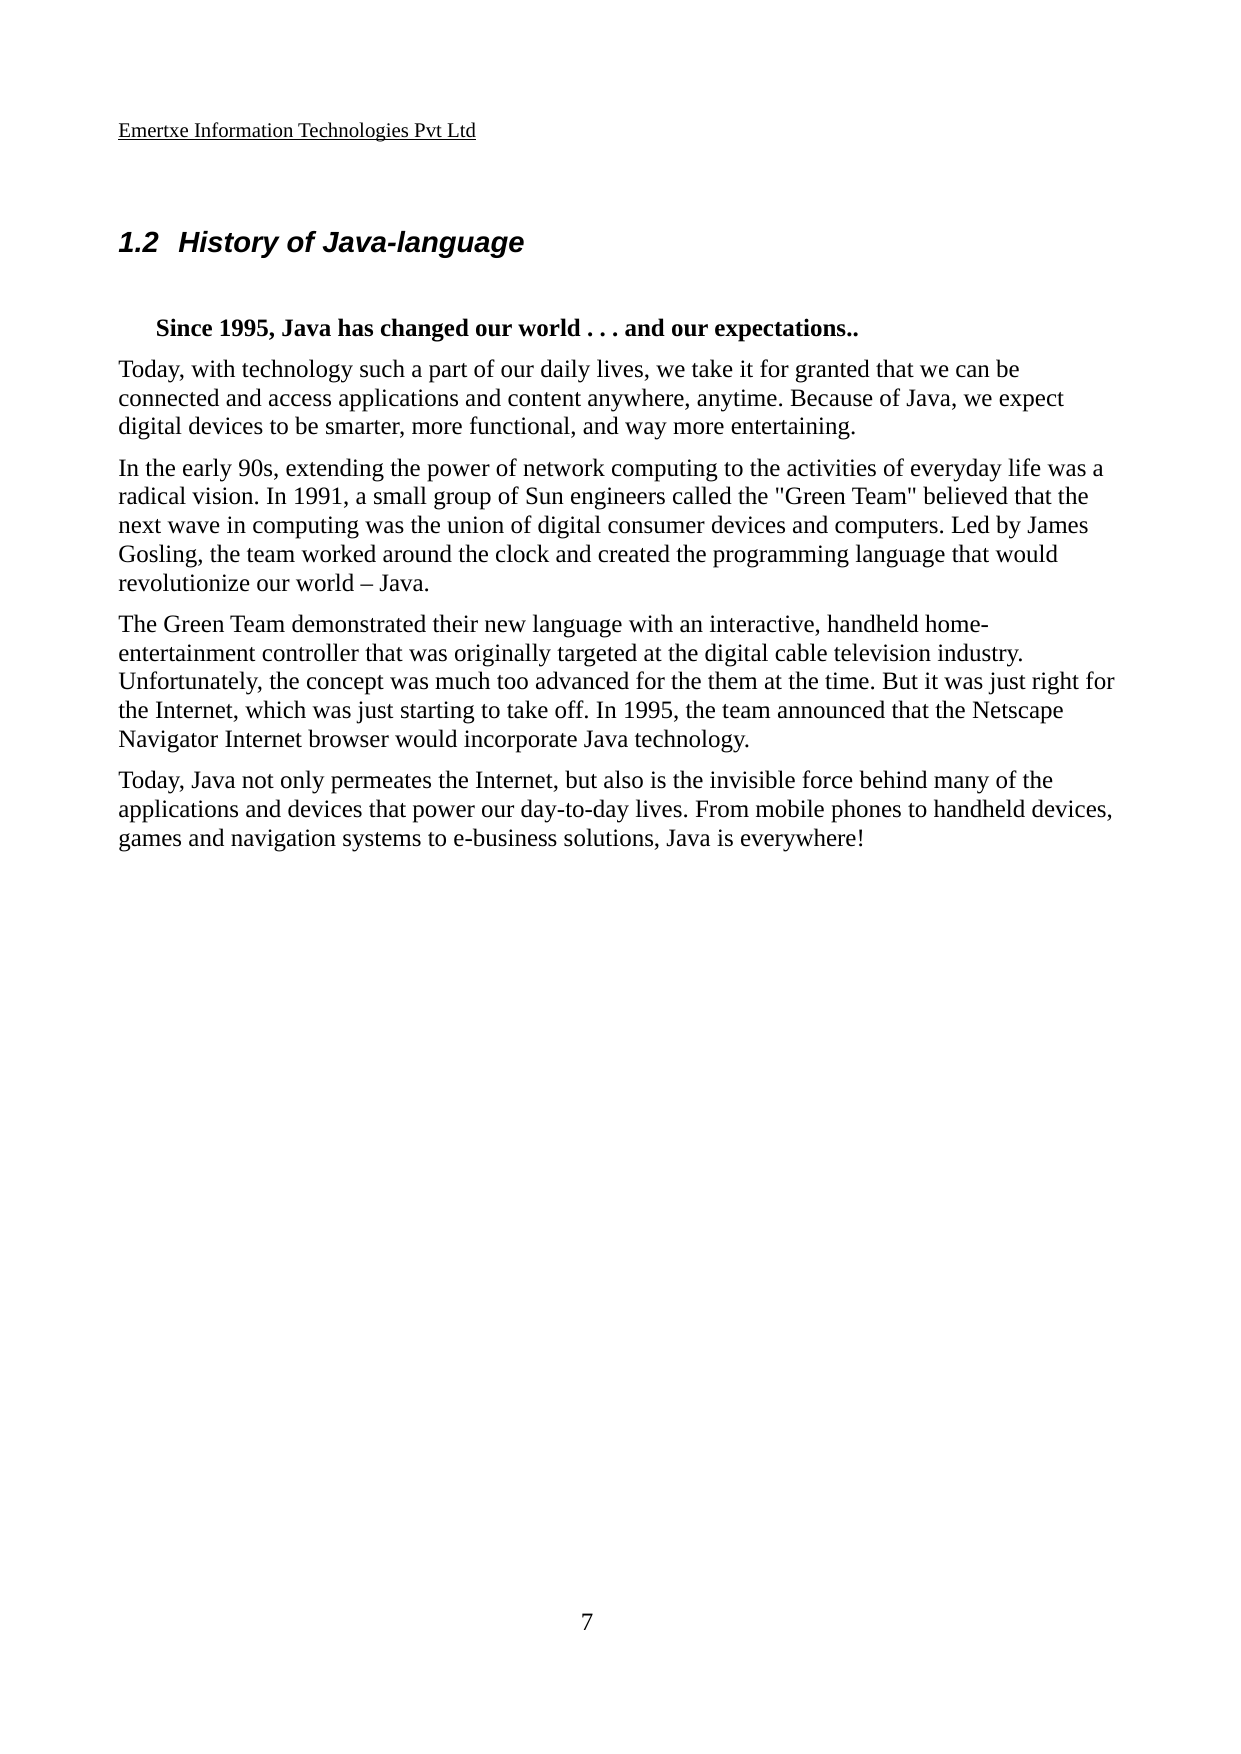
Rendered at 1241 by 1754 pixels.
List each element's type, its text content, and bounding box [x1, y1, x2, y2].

text In the early 90s, extending the power of network computing to the activities of everyday life was a radical vision. In 1991, a small group of Sun engineers called the "Green Team" believed that the next wave in computing was the union of digital consumer devices and computers. Led by James Gosling, the team worked around the clock and created the programming language that would revolutionize our world – Java. [118, 453, 1122, 596]
text The Green Team demonstrated their new language with an interactive, handheld home-entertainment controller that was originally targeted at the digital cable television industry. Unfortunately, the concept was much too advanced for the them at the time. But it was just right for the Internet, which was just starting to take off. In 1995, the team announced that the Netscape Navigator Internet browser would incorporate Java technology. [118, 609, 1122, 753]
text Today, with technology such a part of our daily lives, we take it for granted that we can be connected and access applications and content anywhere, anytime. Because of Java, we expect digital devices to be smarter, more functional, and way more entertaining. [118, 354, 1122, 440]
text Since 1995, Java has changed our world . . . and our expectations.. [118, 313, 1122, 341]
text Today, Java not only permeates the Internet, but also is the invisible force behind many of the applications and devices that power our day-to-day lives. From mobile phones to handheld devices, games and navigation systems to e-business solutions, Java is everywhere! [118, 765, 1122, 851]
subtitle History of Java-language [118, 225, 1122, 259]
